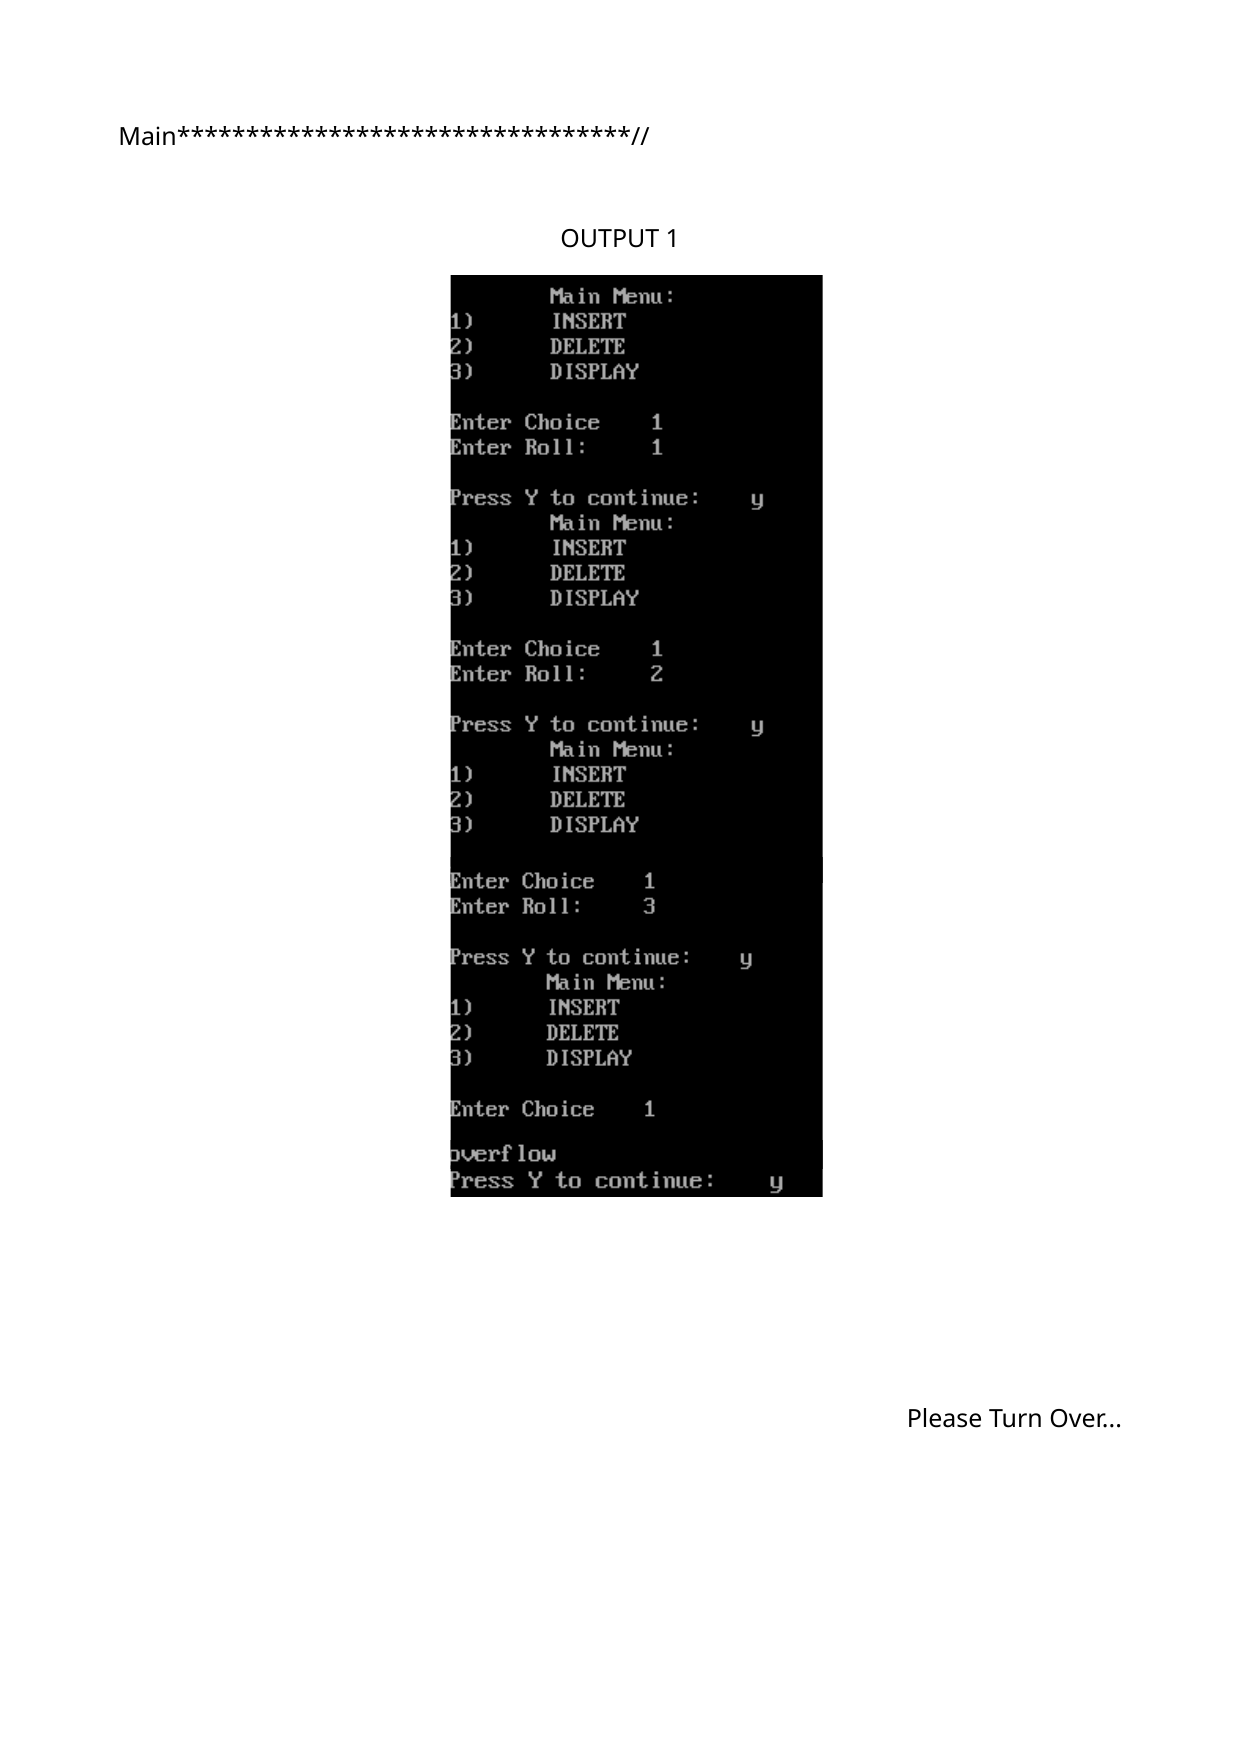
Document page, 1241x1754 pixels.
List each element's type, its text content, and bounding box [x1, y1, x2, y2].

text Please Turn Over... [118, 1401, 1122, 1435]
text OUTPUT 1 [118, 220, 1122, 254]
text Main*********************************// [118, 118, 1122, 152]
